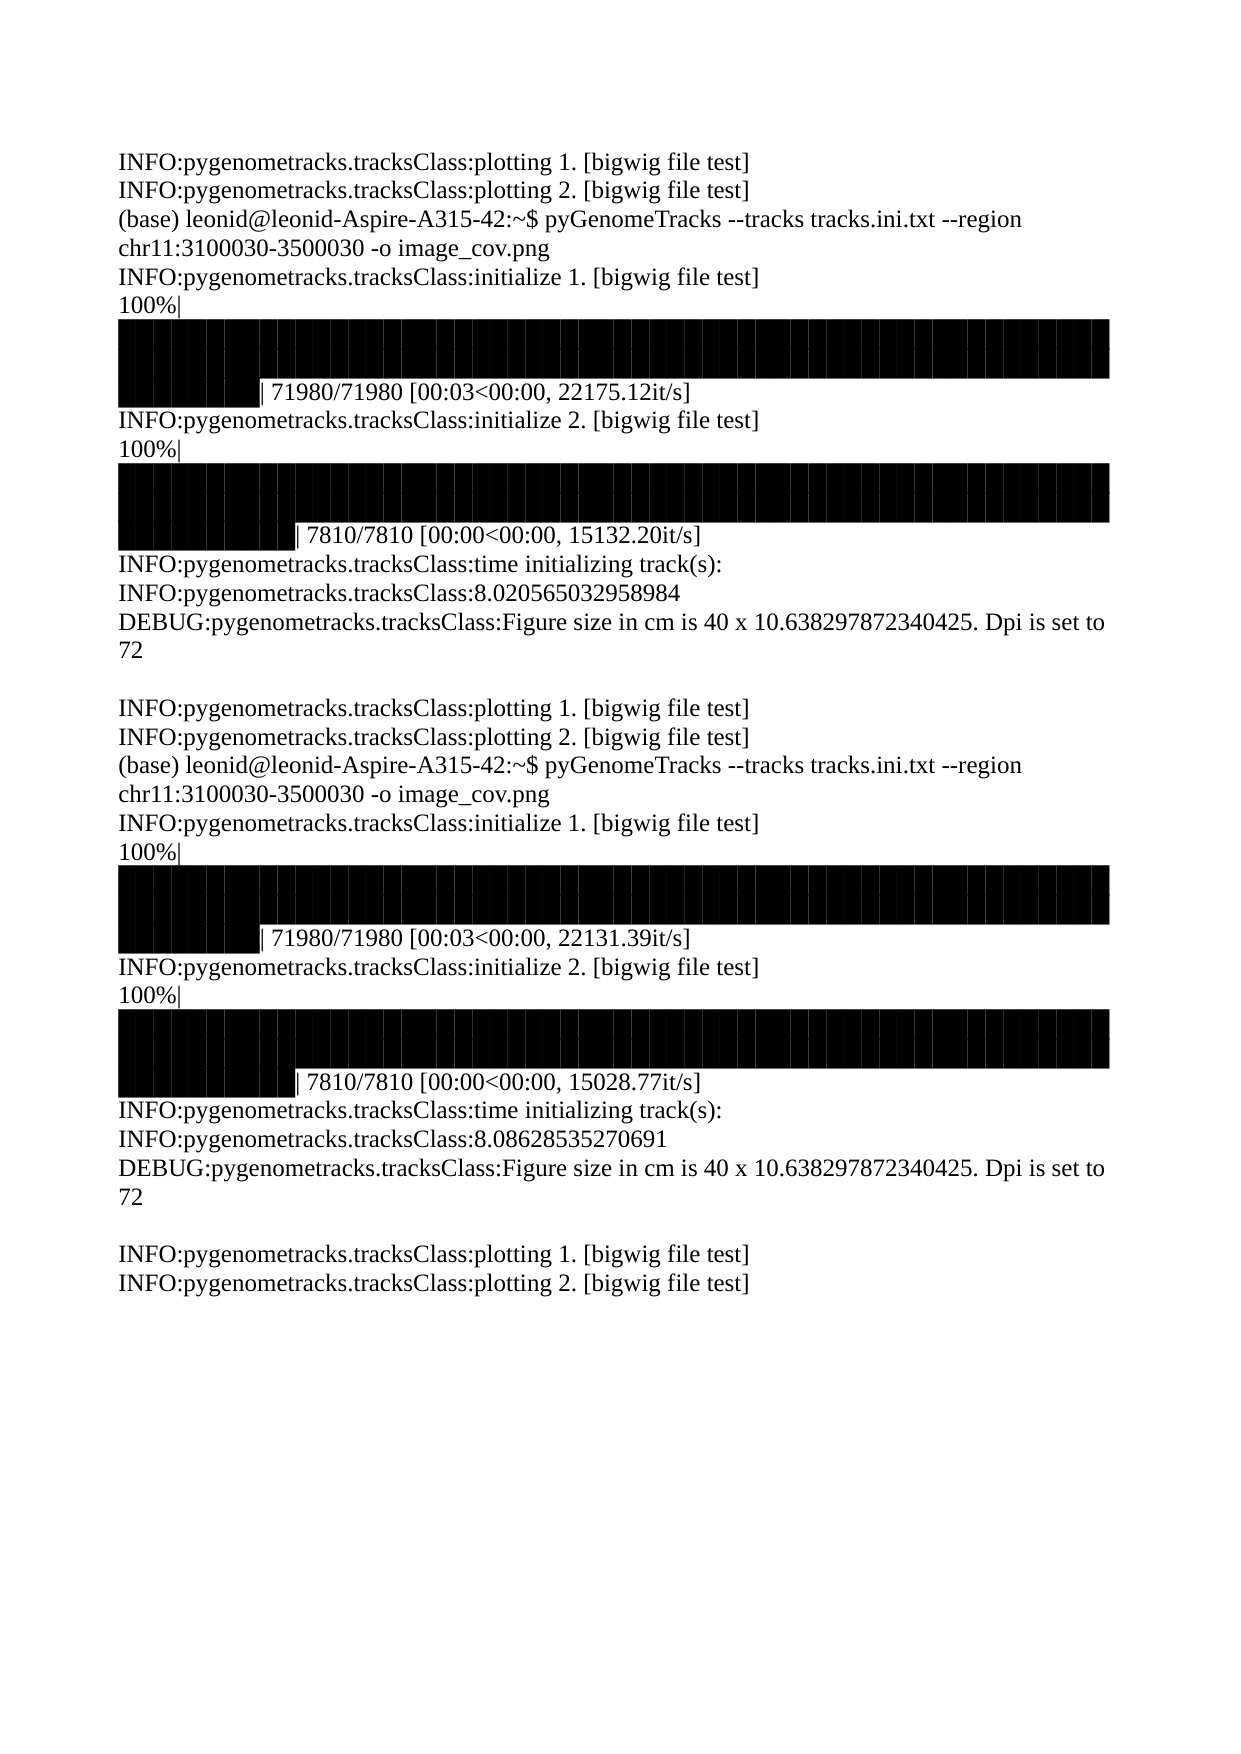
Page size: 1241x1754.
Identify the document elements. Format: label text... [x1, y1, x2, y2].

text 100%|██████████████████████████████████████████████████████████████████████████████████████████████████████████████████████████| 7810/7810 [00:00<00:00, 15132.20it/s] [118, 434, 1122, 549]
text INFO:pygenometracks.tracksClass:plotting 1. [bigwig file test] [118, 147, 1122, 176]
text 100%|██████████████████████████████████████████████████████████████████████████████████████████████████████████████████████████| 7810/7810 [00:00<00:00, 15028.77it/s] [118, 981, 1122, 1096]
text INFO:pygenometracks.tracksClass:8.08628535270691 [118, 1124, 1122, 1153]
text INFO:pygenometracks.tracksClass:8.020565032958984 [118, 578, 1122, 607]
text INFO:pygenometracks.tracksClass:initialize 1. [bigwig file test] [118, 262, 1122, 291]
text INFO:pygenometracks.tracksClass:plotting 1. [bigwig file test] [118, 693, 1122, 722]
text (base) leonid@leonid-Aspire-A315-42:~$ pyGenomeTracks --tracks tracks.ini.txt --region chr11:3100030-3500030 -o image_cov.png [118, 751, 1122, 808]
text INFO:pygenometracks.tracksClass:initialize 2. [bigwig file test] [118, 406, 1122, 434]
text (base) leonid@leonid-Aspire-A315-42:~$ pyGenomeTracks --tracks tracks.ini.txt --region chr11:3100030-3500030 -o image_cov.png [118, 204, 1122, 262]
text INFO:pygenometracks.tracksClass:initialize 2. [bigwig file test] [118, 952, 1122, 981]
text DEBUG:pygenometracks.tracksClass:Figure size in cm is 40 x 10.638297872340425. Dpi is set to 72 [118, 1153, 1122, 1211]
text INFO:pygenometracks.tracksClass:plotting 2. [bigwig file test] [118, 176, 1122, 204]
text INFO:pygenometracks.tracksClass:plotting 1. [bigwig file test] [118, 1239, 1122, 1268]
text INFO:pygenometracks.tracksClass:time initializing track(s): [118, 1096, 1122, 1124]
text INFO:pygenometracks.tracksClass:plotting 2. [bigwig file test] [118, 1268, 1122, 1297]
text INFO:pygenometracks.tracksClass:time initializing track(s): [118, 549, 1122, 578]
text 100%|████████████████████████████████████████████████████████████████████████████████████████████████████████████████████████| 71980/71980 [00:03<00:00, 22175.12it/s] [118, 291, 1122, 406]
text 100%|████████████████████████████████████████████████████████████████████████████████████████████████████████████████████████| 71980/71980 [00:03<00:00, 22131.39it/s] [118, 837, 1122, 952]
text INFO:pygenometracks.tracksClass:initialize 1. [bigwig file test] [118, 808, 1122, 837]
text INFO:pygenometracks.tracksClass:plotting 2. [bigwig file test] [118, 722, 1122, 751]
text DEBUG:pygenometracks.tracksClass:Figure size in cm is 40 x 10.638297872340425. Dpi is set to 72 [118, 607, 1122, 664]
